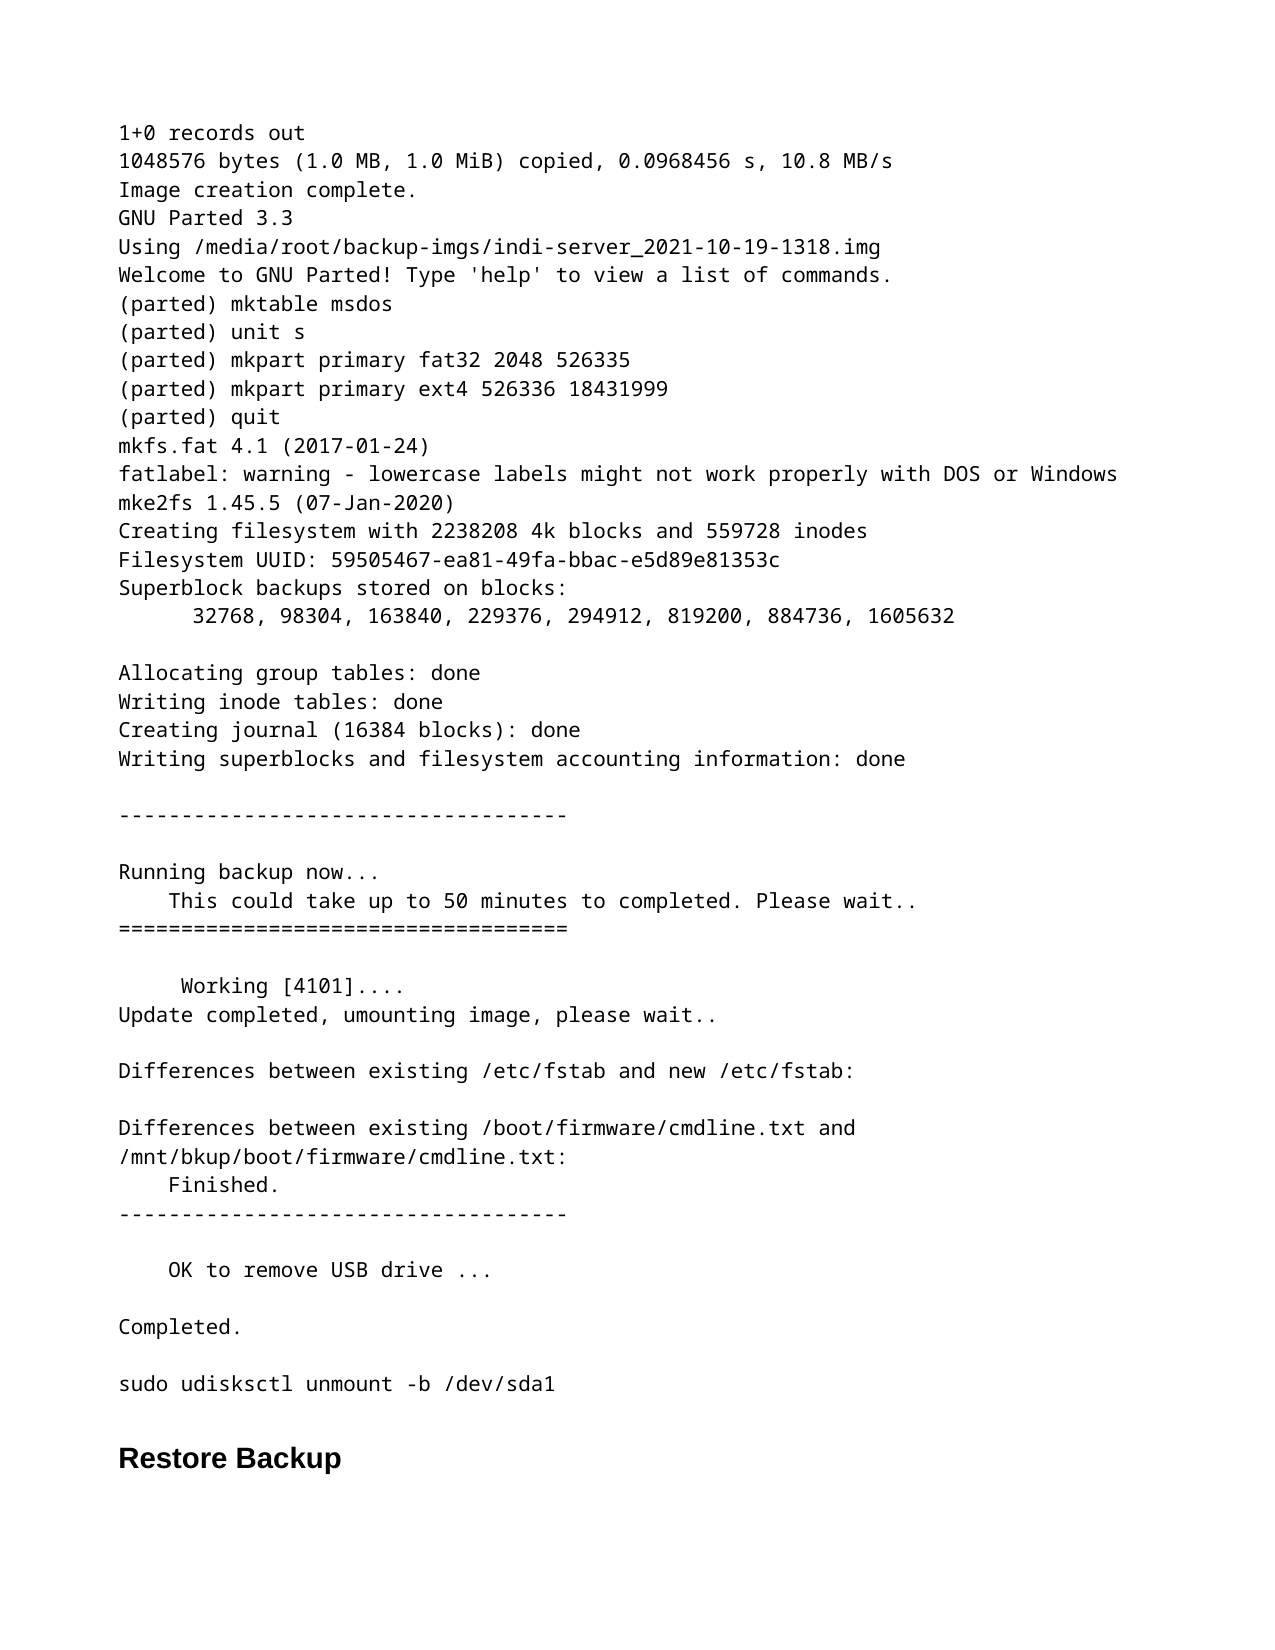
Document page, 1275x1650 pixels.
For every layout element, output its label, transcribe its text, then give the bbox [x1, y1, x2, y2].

text (parted) mktable msdos [118, 289, 1157, 317]
text OK to remove USB drive ... [118, 1256, 1157, 1284]
text Creating filesystem with 2238208 4k blocks and 559728 inodes [118, 516, 1157, 545]
text Differences between existing /etc/fstab and new /etc/fstab: [118, 1057, 1157, 1085]
text (parted) quit [118, 402, 1157, 431]
text Allocating group tables: done [118, 658, 1157, 687]
text Finished. [118, 1170, 1157, 1199]
text mke2fs 1.45.5 (07-Jan-2020) [118, 488, 1157, 516]
text This could take up to 50 minutes to completed. Please wait.. [118, 886, 1157, 914]
text Filesystem UUID: 59505467-ea81-49fa-bbac-e5d89e81353c [118, 545, 1157, 573]
text Superblock backups stored on blocks: [118, 573, 1157, 602]
text (parted) unit s [118, 317, 1157, 346]
text Writing inode tables: done [118, 687, 1157, 715]
text Using /media/root/backup-imgs/indi-server_2021-10-19-1318.img [118, 232, 1157, 260]
text Welcome to GNU Parted! Type 'help' to view a list of commands. [118, 260, 1157, 289]
text (parted) mkpart primary ext4 526336 18431999 [118, 374, 1157, 402]
subtitle Restore Backup [118, 1441, 1157, 1475]
text (parted) mkpart primary fat32 2048 526335 [118, 346, 1157, 374]
text fatlabel: warning - lowercase labels might not work properly with DOS or Windows [118, 459, 1157, 488]
text Image creation complete. [118, 175, 1157, 203]
text GNU Parted 3.3 [118, 203, 1157, 232]
text Update completed, umounting image, please wait.. [118, 1000, 1157, 1028]
text Running backup now... [118, 857, 1157, 886]
text 1048576 bytes (1.0 MB, 1.0 MiB) copied, 0.0968456 s, 10.8 MB/s [118, 147, 1157, 175]
text Creating journal (16384 blocks): done [118, 715, 1157, 744]
text 1+0 records out [118, 118, 1157, 147]
text Working [4101].... [118, 971, 1157, 1000]
text ------------------------------------ [118, 801, 1157, 829]
text mkfs.fat 4.1 (2017-01-24) [118, 431, 1157, 459]
text sudo udisksctl unmount -b /dev/sda1 [118, 1369, 1157, 1398]
text Differences between existing /boot/firmware/cmdline.txt and /mnt/bkup/boot/firmware/cmdline.txt: [118, 1113, 1157, 1170]
text ==================================== [118, 914, 1157, 943]
text ------------------------------------ [118, 1199, 1157, 1227]
text Completed. [118, 1312, 1157, 1341]
text 32768, 98304, 163840, 229376, 294912, 819200, 884736, 1605632 [118, 602, 1157, 630]
text Writing superblocks and filesystem accounting information: done [118, 744, 1157, 772]
